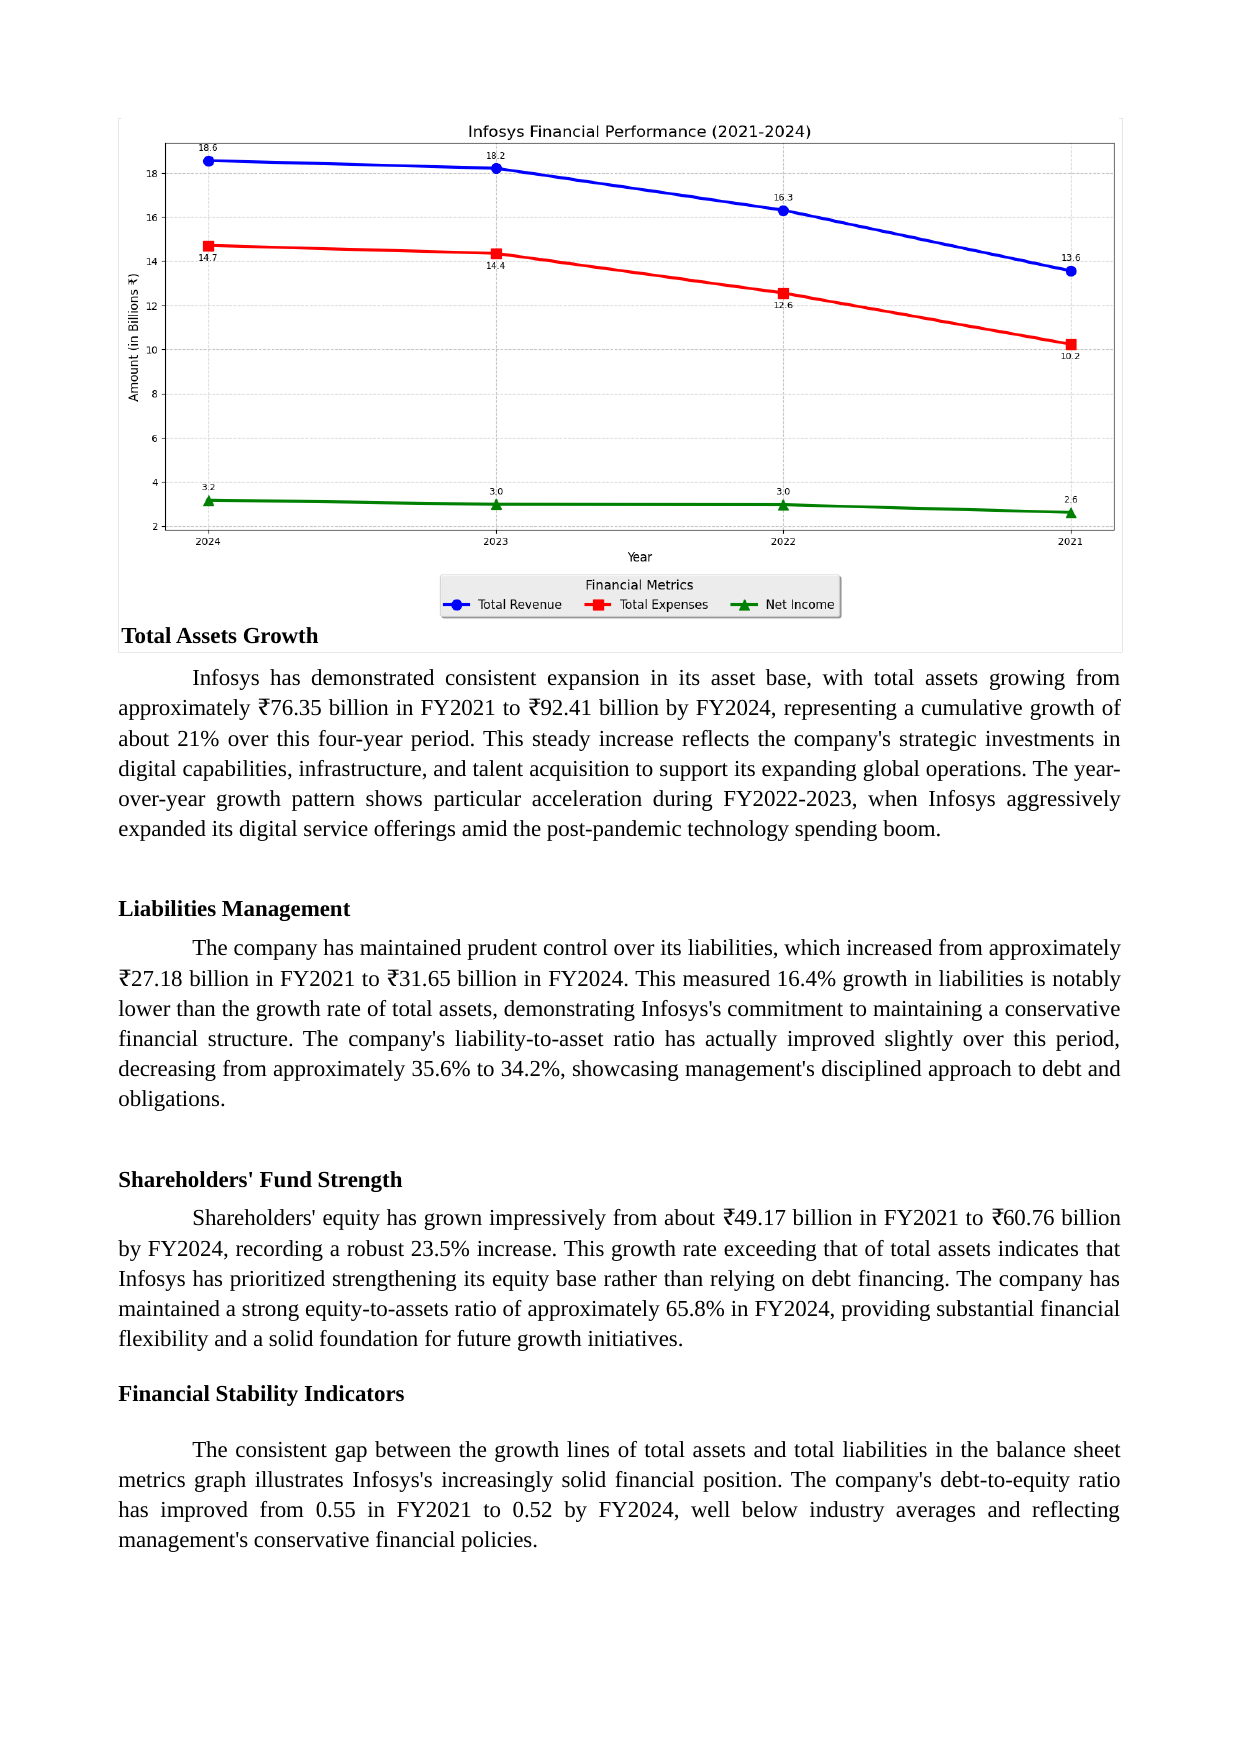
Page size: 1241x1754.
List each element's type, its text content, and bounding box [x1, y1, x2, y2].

text The company has maintained prudent control over its liabilities, which increased from approximately ₹27.18 billion in FY2021 to ₹31.65 billion in FY2024. This measured 16.4% growth in liabilities is notably lower than the growth rate of total assets, demonstrating Infosys's commitment to maintaining a conservative financial structure. The company's liability-to-asset ratio has actually improved slightly over this period, decreasing from approximately 35.6% to 34.2%, showcasing management's disciplined approach to debt and obligations. [118, 934, 1122, 1112]
text Infosys has demonstrated consistent expansion in its asset base, with total assets growing from approximately ₹76.35 billion in FY2021 to ₹92.41 billion by FY2024, representing a cumulative growth of about 21% over this four-year period. This steady increase reflects the company's strategic investments in digital capabilities, infrastructure, and talent acquisition to support its expanding global operations. The year-over-year growth pattern shows particular acceleration during FY2022-2023, when Infosys aggressively expanded its digital service offerings amid the post-pandemic technology spending boom. [118, 664, 1122, 842]
text The consistent gap between the growth lines of total assets and total liabilities in the balance sheet metrics graph illustrates Infosys's increasingly solid financial position. The company's debt-to-equity ratio has improved from 0.55 in FY2021 to 0.52 by FY2024, well below industry averages and reflecting management's conservative financial policies. [118, 1436, 1122, 1553]
picture [121, 118, 1119, 623]
subtitle Shareholders' Fund Strength [118, 1166, 1122, 1192]
text Financial Stability Indicators [118, 1381, 1122, 1407]
subtitle Total Assets Growth [119, 119, 1122, 652]
text Shareholders' equity has grown impressively from about ₹49.17 billion in FY2021 to ₹60.76 billion by FY2024, recording a robust 23.5% increase. This growth rate exceeding that of total assets indicates that Infosys has prioritized strengthening its equity base rather than relying on debt financing. The company has maintained a strong equity-to-assets ratio of approximately 65.8% in FY2024, providing substantial financial flexibility and a solid foundation for future growth initiatives. [118, 1204, 1122, 1352]
subtitle Liabilities Management [118, 896, 1122, 922]
